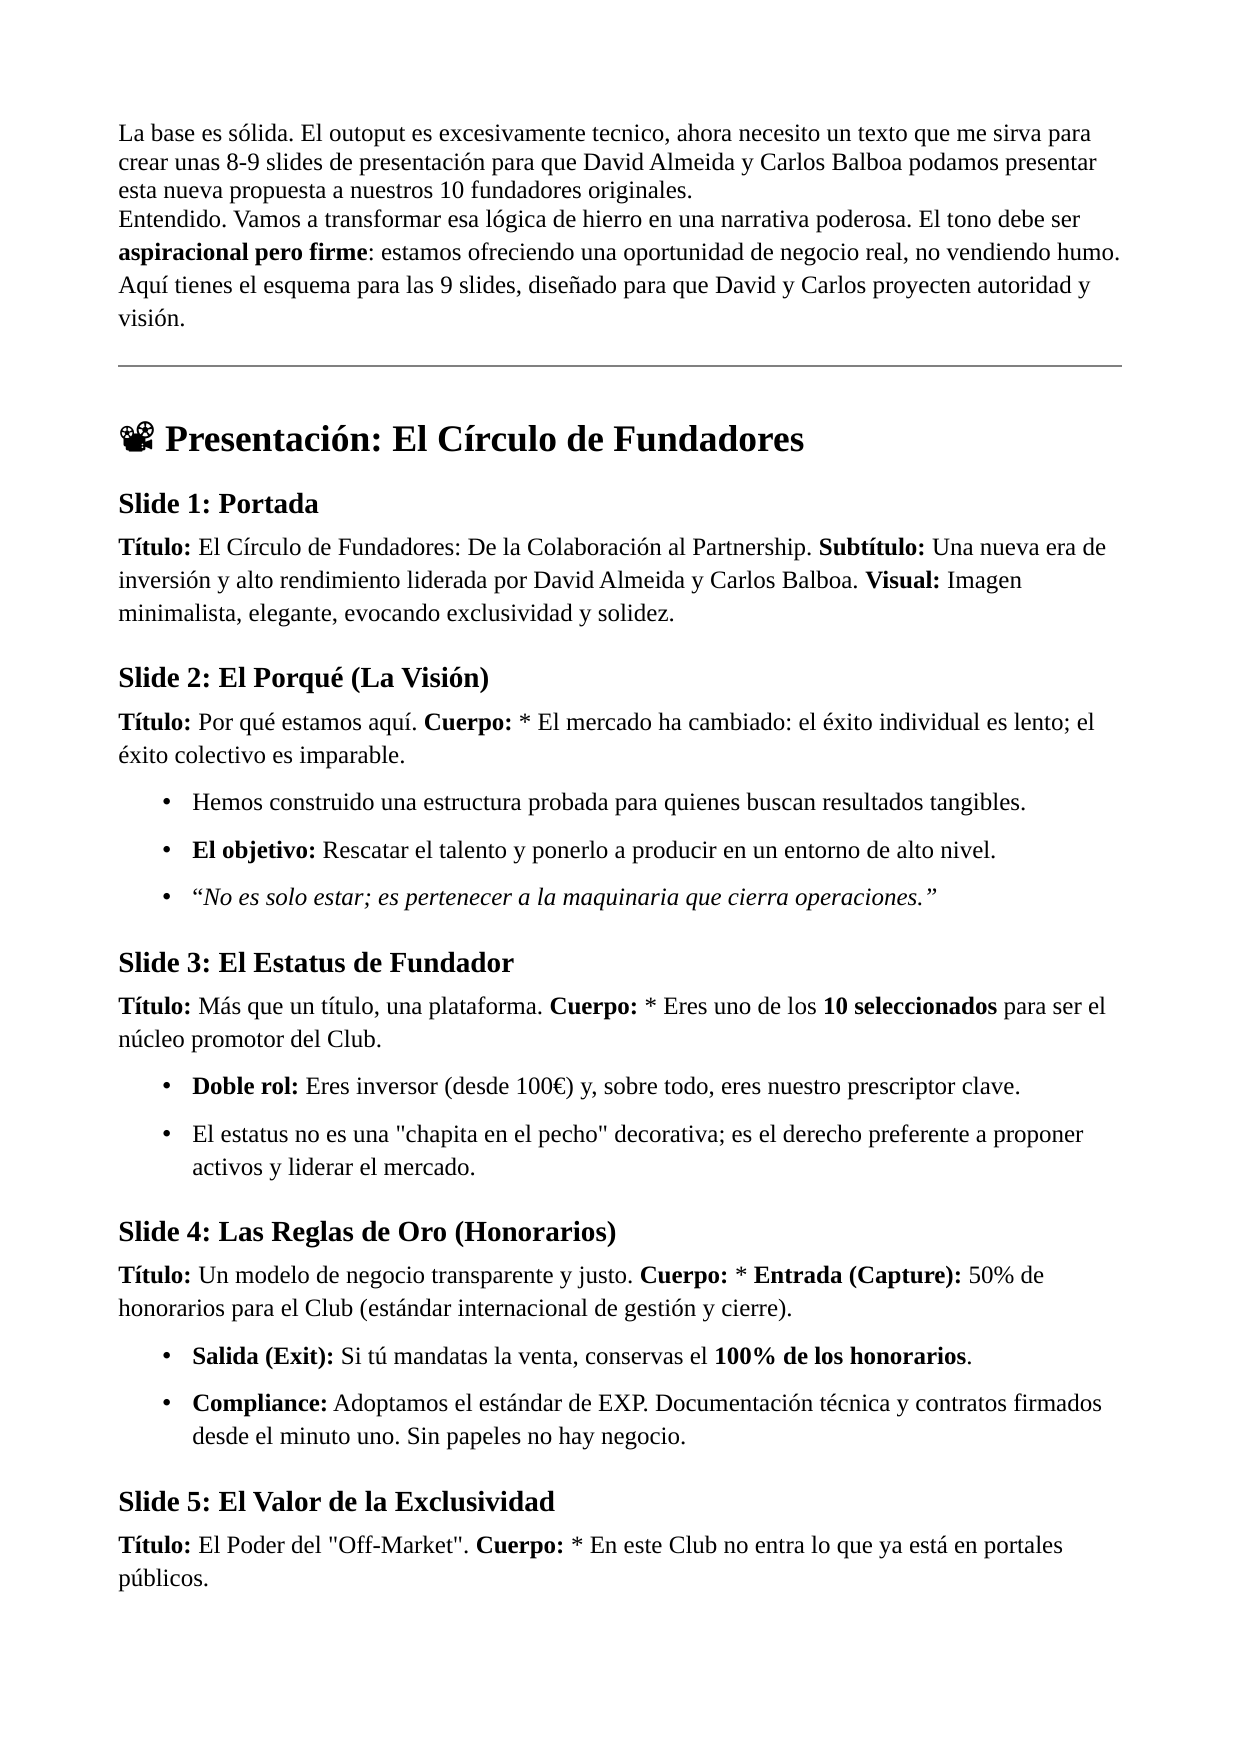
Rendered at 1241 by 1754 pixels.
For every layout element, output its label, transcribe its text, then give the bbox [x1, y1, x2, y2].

table_cell La base es sólida. El outoput es excesivamente tecnico, ahora necesito un texto que me sirva para crear unas 8-9 slides de presentación para que David Almeida y Carlos Balboa podamos presentar esta nueva propuesta a nuestros 10 fundadores originales. [118, 118, 1122, 204]
table_cell Entendido. Vamos a transformar esa lógica de hierro en una narrativa poderosa. El tono debe ser aspiracional pero firme: estamos ofreciendo una oportunidad de negocio real, no vendiendo humo. Aquí tienes el esquema para las 9 slides, diseñado para que David y Carlos proyecten autoridad y visión. 📽️ Presentación: El Círculo de Fundadores Slide 1: Portada Título: El Círculo de Fundadores: De la Colaboración al Partnership. Subtítulo: Una nueva era de inversión y alto rendimiento liderada por David Almeida y Carlos Balboa. Visual: Imagen minimalista, elegante, evocando exclusividad y solidez. Slide 2: El Porqué (La Visión) Título: Por qué estamos aquí. Cuerpo: * El mercado ha cambiado: el éxito individual es lento; el éxito colectivo es imparable. Hemos construido una estructura probada para quienes buscan resultados tangibles. El objetivo: Rescatar el talento y ponerlo a producir en un entorno de alto nivel. “No es solo estar; es pertenecer a la maquinaria que cierra operaciones.” Slide 3: El Estatus de Fundador Título: Más que un título, una plataforma. Cuerpo: * Eres uno de los 10 seleccionados para ser el núcleo promotor del Club. Doble rol: Eres inversor (desde 100€) y, sobre todo, eres nuestro prescriptor clave. El estatus no es una "chapita en el pecho" decorativa; es el derecho preferente a proponer activos y liderar el mercado. Slide 4: Las Reglas de Oro (Honorarios) Título: Un modelo de negocio transparente y justo. Cuerpo: * Entrada (Capture): 50% de honorarios para el Club (estándar internacional de gestión y cierre). Salida (Exit): Si tú mandatas la venta, conservas el 100% de los honorarios. Compliance: Adoptamos el estándar de EXP. Documentación técnica y contratos firmados desde el minuto uno. Sin papeles no hay negocio. Slide 5: El Valor de la Exclusividad Título: El Poder del "Off-Market". Cuerpo: * En este Club no entra lo que ya está en portales públicos. Buscamos la ventaja competitiva: activos exclusivos, financiación a medida y oportunidades que nadie más ve. Tu misión: Ser el radar que detecta las oportunidades que el Club convierte en beneficios. Slide 6: El Camino del Alto Rendimiento Título: La Carrera de Méritos. Cuerpo: * Buscamos productores, no espectadores. El Hito: 1.000.000 € gestionados con éxito en un plazo de 2 años. Este es el filtro que separa a los colaboradores de los futuros socios. Slide 7: La Gran "Zanahoria" (Tu Propia Sección) Título: Tu siguiente nivel: Gestor de Sección. Cuerpo: * Al alcanzar el millón de euros, el Club evoluciona contigo. La Propuesta: Podrás montar tu propia sección del Club, compartiendo el 50% de los beneficios con la matriz. Te damos la marca, la tecnología y el respaldo; tú pones la gestión y el liderazgo. Slide 8: Gobernanza y Compromiso Título: Claridad y Disciplina. Cuerpo: * Empresa Privada: La dirección estratégica y el arbitraje final recaen en Almeida y Balboa. Rol Consultivo: Tu voz es escuchada, tu rendimiento es lo que te da autoridad. Privilegio, no derecho: Permanecer en el núcleo depende de la alineación con los valores y resultados del Club. Slide 9: Próximos Pasos (Onboarding) Título: El momento es ahora. Cuerpo: 1. Validación Técnica: Completar el proceso KYC (Conoce a tu cliente). 2. Acceso al Dashboard: Primeras inversiones desde 100€ disponibles. 3. Presentación de Activos: Apertura de la veda para propuestas off-market. “Bienvenidos al Club. Vamos a construir el éxito que nos merecemos.” ¿Te gustaría que desarrolle ahora el guion detallado (lo que David debería decir en cada slide) para asegurar que el mensaje llegue con la fuerza adecuada? [118, 367, 1122, 1610]
table_cell Entendido. Vamos a transformar esa lógica de hierro en una narrativa poderosa. El tono debe ser aspiracional pero firme: estamos ofreciendo una oportunidad de negocio real, no vendiendo humo. Aquí tienes el esquema para las 9 slides, diseñado para que David y Carlos proyecten autoridad y visión. 📽️ Presentación: El Círculo de Fundadores Slide 1: Portada Título: El Círculo de Fundadores: De la Colaboración al Partnership. Subtítulo: Una nueva era de inversión y alto rendimiento liderada por David Almeida y Carlos Balboa. Visual: Imagen minimalista, elegante, evocando exclusividad y solidez. Slide 2: El Porqué (La Visión) Título: Por qué estamos aquí. Cuerpo: * El mercado ha cambiado: el éxito individual es lento; el éxito colectivo es imparable. Hemos construido una estructura probada para quienes buscan resultados tangibles. El objetivo: Rescatar el talento y ponerlo a producir en un entorno de alto nivel. “No es solo estar; es pertenecer a la maquinaria que cierra operaciones.” Slide 3: El Estatus de Fundador Título: Más que un título, una plataforma. Cuerpo: * Eres uno de los 10 seleccionados para ser el núcleo promotor del Club. Doble rol: Eres inversor (desde 100€) y, sobre todo, eres nuestro prescriptor clave. El estatus no es una "chapita en el pecho" decorativa; es el derecho preferente a proponer activos y liderar el mercado. Slide 4: Las Reglas de Oro (Honorarios) Título: Un modelo de negocio transparente y justo. Cuerpo: * Entrada (Capture): 50% de honorarios para el Club (estándar internacional de gestión y cierre). Salida (Exit): Si tú mandatas la venta, conservas el 100% de los honorarios. Compliance: Adoptamos el estándar de EXP. Documentación técnica y contratos firmados desde el minuto uno. Sin papeles no hay negocio. Slide 5: El Valor de la Exclusividad Título: El Poder del "Off-Market". Cuerpo: * En este Club no entra lo que ya está en portales públicos. Buscamos la ventaja competitiva: activos exclusivos, financiación a medida y oportunidades que nadie más ve. Tu misión: Ser el radar que detecta las oportunidades que el Club convierte en beneficios. Slide 6: El Camino del Alto Rendimiento Título: La Carrera de Méritos. Cuerpo: * Buscamos productores, no espectadores. El Hito: 1.000.000 € gestionados con éxito en un plazo de 2 años. Este es el filtro que separa a los colaboradores de los futuros socios. Slide 7: La Gran "Zanahoria" (Tu Propia Sección) Título: Tu siguiente nivel: Gestor de Sección. Cuerpo: * Al alcanzar el millón de euros, el Club evoluciona contigo. La Propuesta: Podrás montar tu propia sección del Club, compartiendo el 50% de los beneficios con la matriz. Te damos la marca, la tecnología y el respaldo; tú pones la gestión y el liderazgo. Slide 8: Gobernanza y Compromiso Título: Claridad y Disciplina. Cuerpo: * Empresa Privada: La dirección estratégica y el arbitraje final recaen en Almeida y Balboa. Rol Consultivo: Tu voz es escuchada, tu rendimiento es lo que te da autoridad. Privilegio, no derecho: Permanecer en el núcleo depende de la alineación con los valores y resultados del Club. Slide 9: Próximos Pasos (Onboarding) Título: El momento es ahora. Cuerpo: 1. Validación Técnica: Completar el proceso KYC (Conoce a tu cliente). 2. Acceso al Dashboard: Primeras inversiones desde 100€ disponibles. 3. Presentación de Activos: Apertura de la veda para propuestas off-market. “Bienvenidos al Club. Vamos a construir el éxito que nos merecemos.” ¿Te gustaría que desarrolle ahora el guion detallado (lo que David debería decir en cada slide) para asegurar que el mensaje llegue con la fuerza adecuada? [118, 204, 1122, 365]
